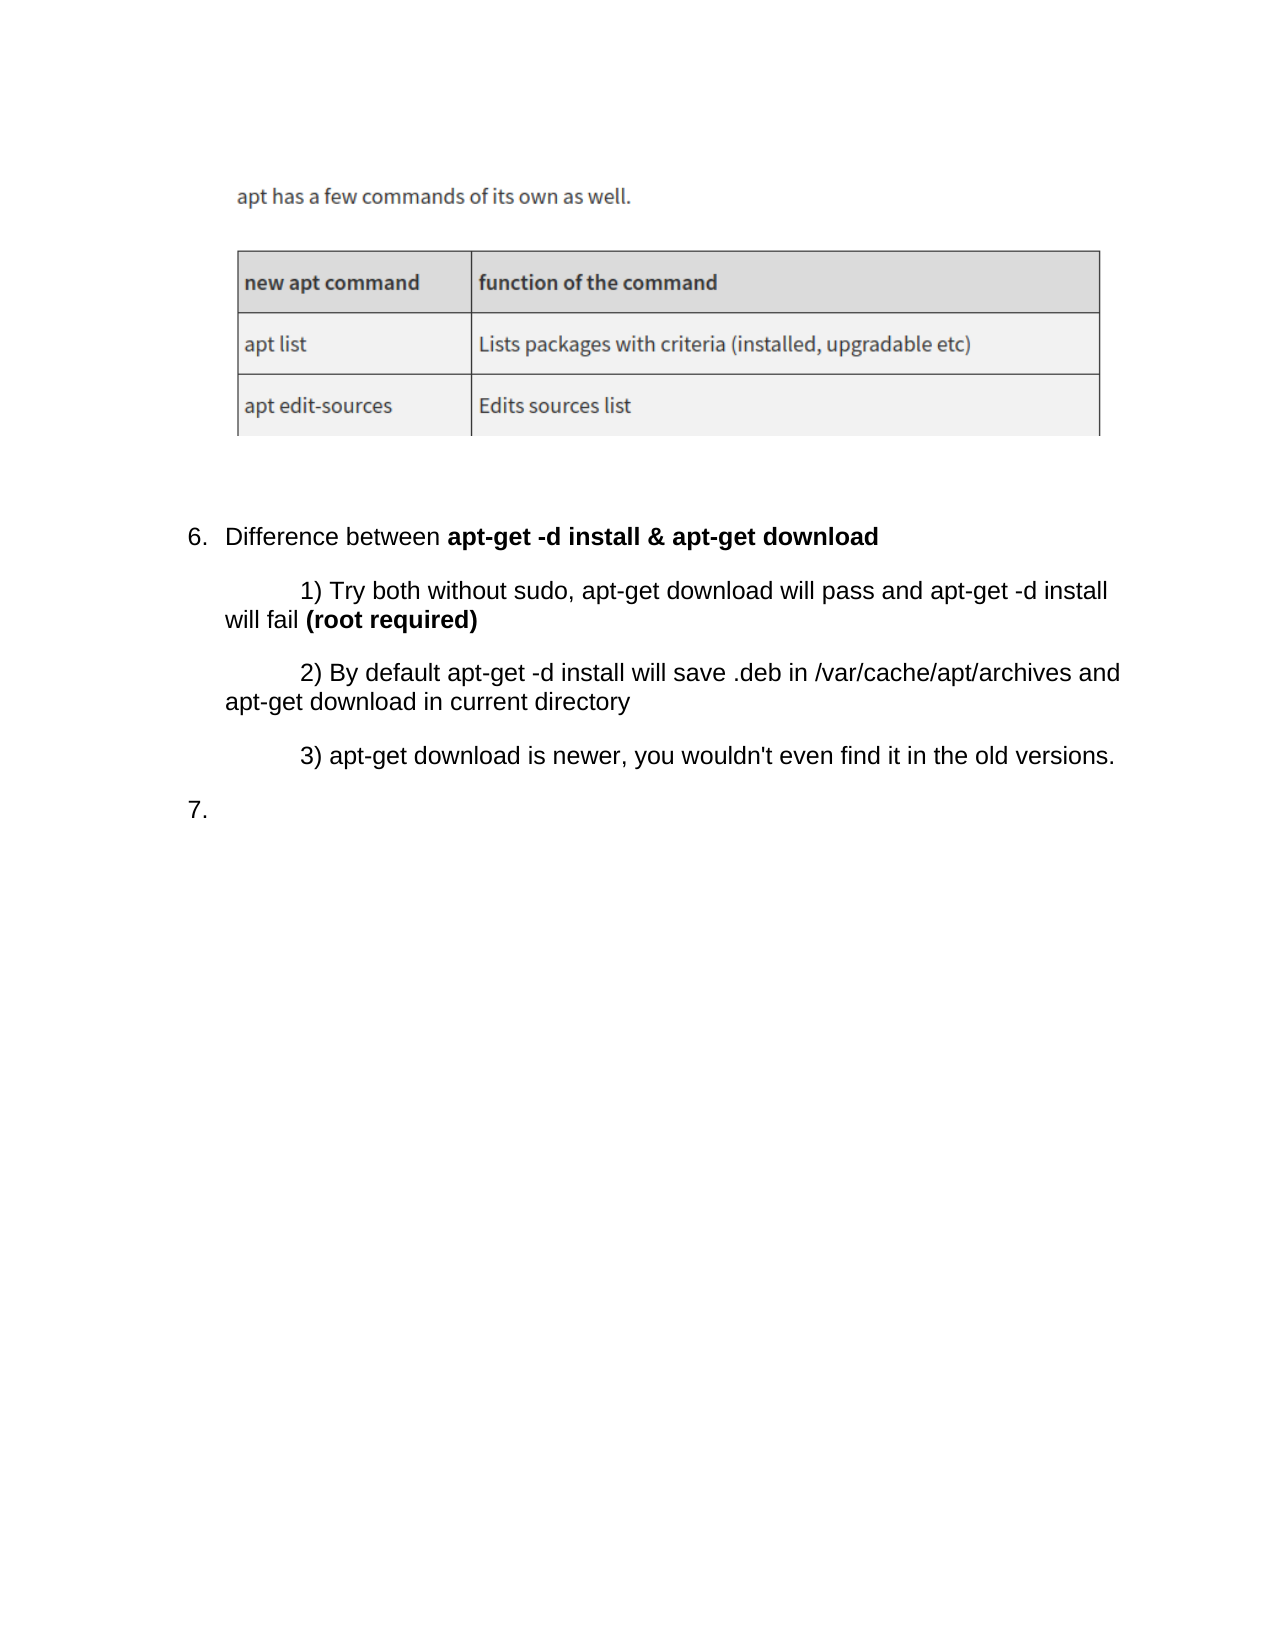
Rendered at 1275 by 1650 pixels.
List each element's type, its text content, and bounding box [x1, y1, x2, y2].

text 3) apt-get download is newer, you wouldn't even find it in the old versions. [225, 741, 1125, 769]
picture [225, 150, 1105, 436]
text 1) Try both without sudo, apt-get download will pass and apt-get -d install will fail (root required) [225, 576, 1125, 633]
text 2) By default apt-get -d install will save .deb in /var/cache/apt/archives and apt-get download in current directory [225, 658, 1125, 716]
subtitle Difference between apt-get -d install & apt-get download [187, 522, 1125, 551]
